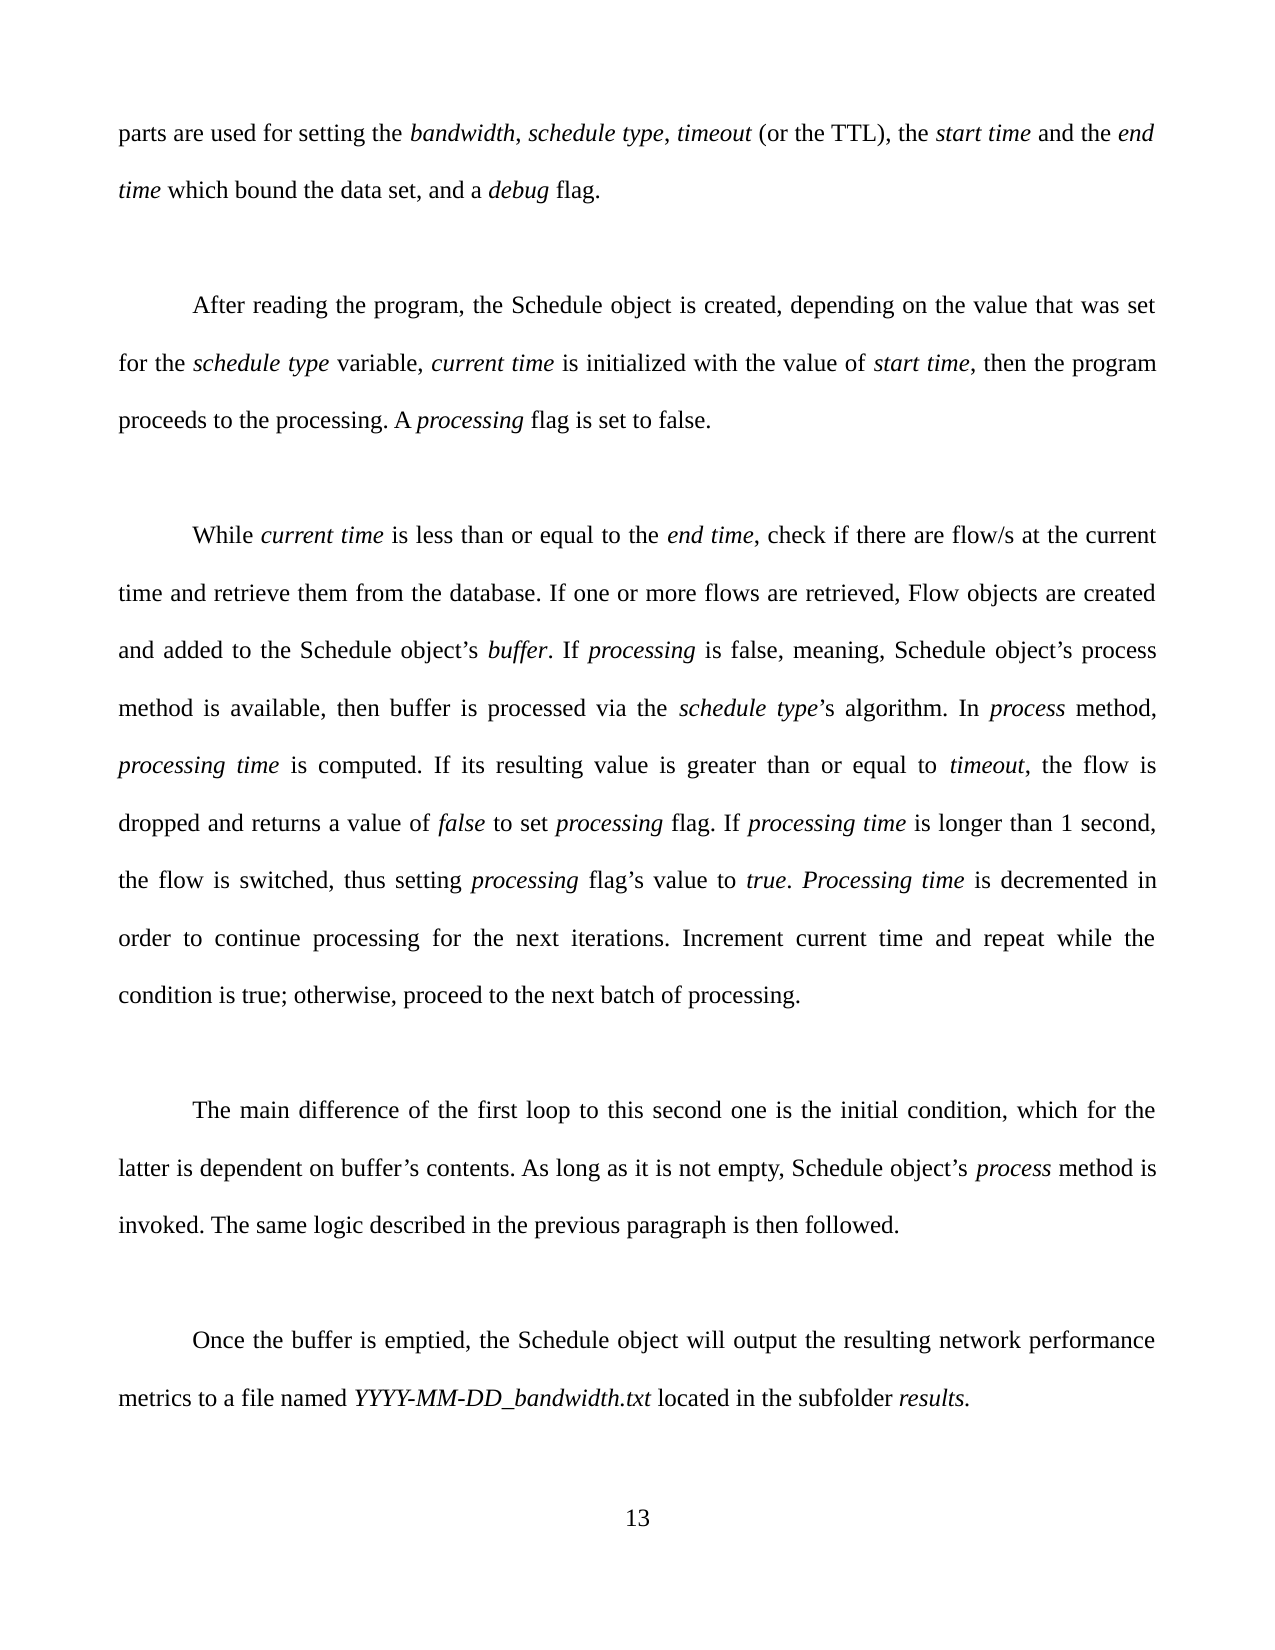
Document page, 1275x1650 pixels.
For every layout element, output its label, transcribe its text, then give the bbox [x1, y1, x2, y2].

text The main difference of the first loop to this second one is the initial condition, which for the latter is dependent on buffer’s contents. As long as it is not empty, Schedule object’s process method is invoked. The same logic described in the previous paragraph is then followed. [118, 1096, 1157, 1239]
text After reading the program, the Schedule object is created, depending on the value that was set for the schedule type variable, current time is initialized with the value of start time, then the program proceeds to the processing. A processing flag is set to false. [118, 291, 1157, 434]
text Once the buffer is emptied, the Schedule object will output the resulting network performance metrics to a file named YYYY-MM-DD_bandwidth.txt located in the subfolder results. [118, 1326, 1157, 1412]
text While current time is less than or equal to the end time, check if there are flow/s at the current time and retrieve them from the database. If one or more flows are retrieved, Flow objects are created and added to the Schedule object’s buffer. If processing is false, meaning, Schedule object’s process method is available, then buffer is processed via the schedule type’s algorithm. In process method, processing time is computed. If its resulting value is greater than or equal to timeout, the flow is dropped and returns a value of false to set processing flag. If processing time is longer than 1 second, the flow is switched, thus setting processing flag’s value to true. Processing time is decremented in order to continue processing for the next iterations. Increment current time and repeat while the condition is true; otherwise, proceed to the next batch of processing. [118, 521, 1157, 1009]
text parts are used for setting the bandwidth, schedule type, timeout (or the TTL), the start time and the end time which bound the data set, and a debug flag. [118, 118, 1157, 204]
